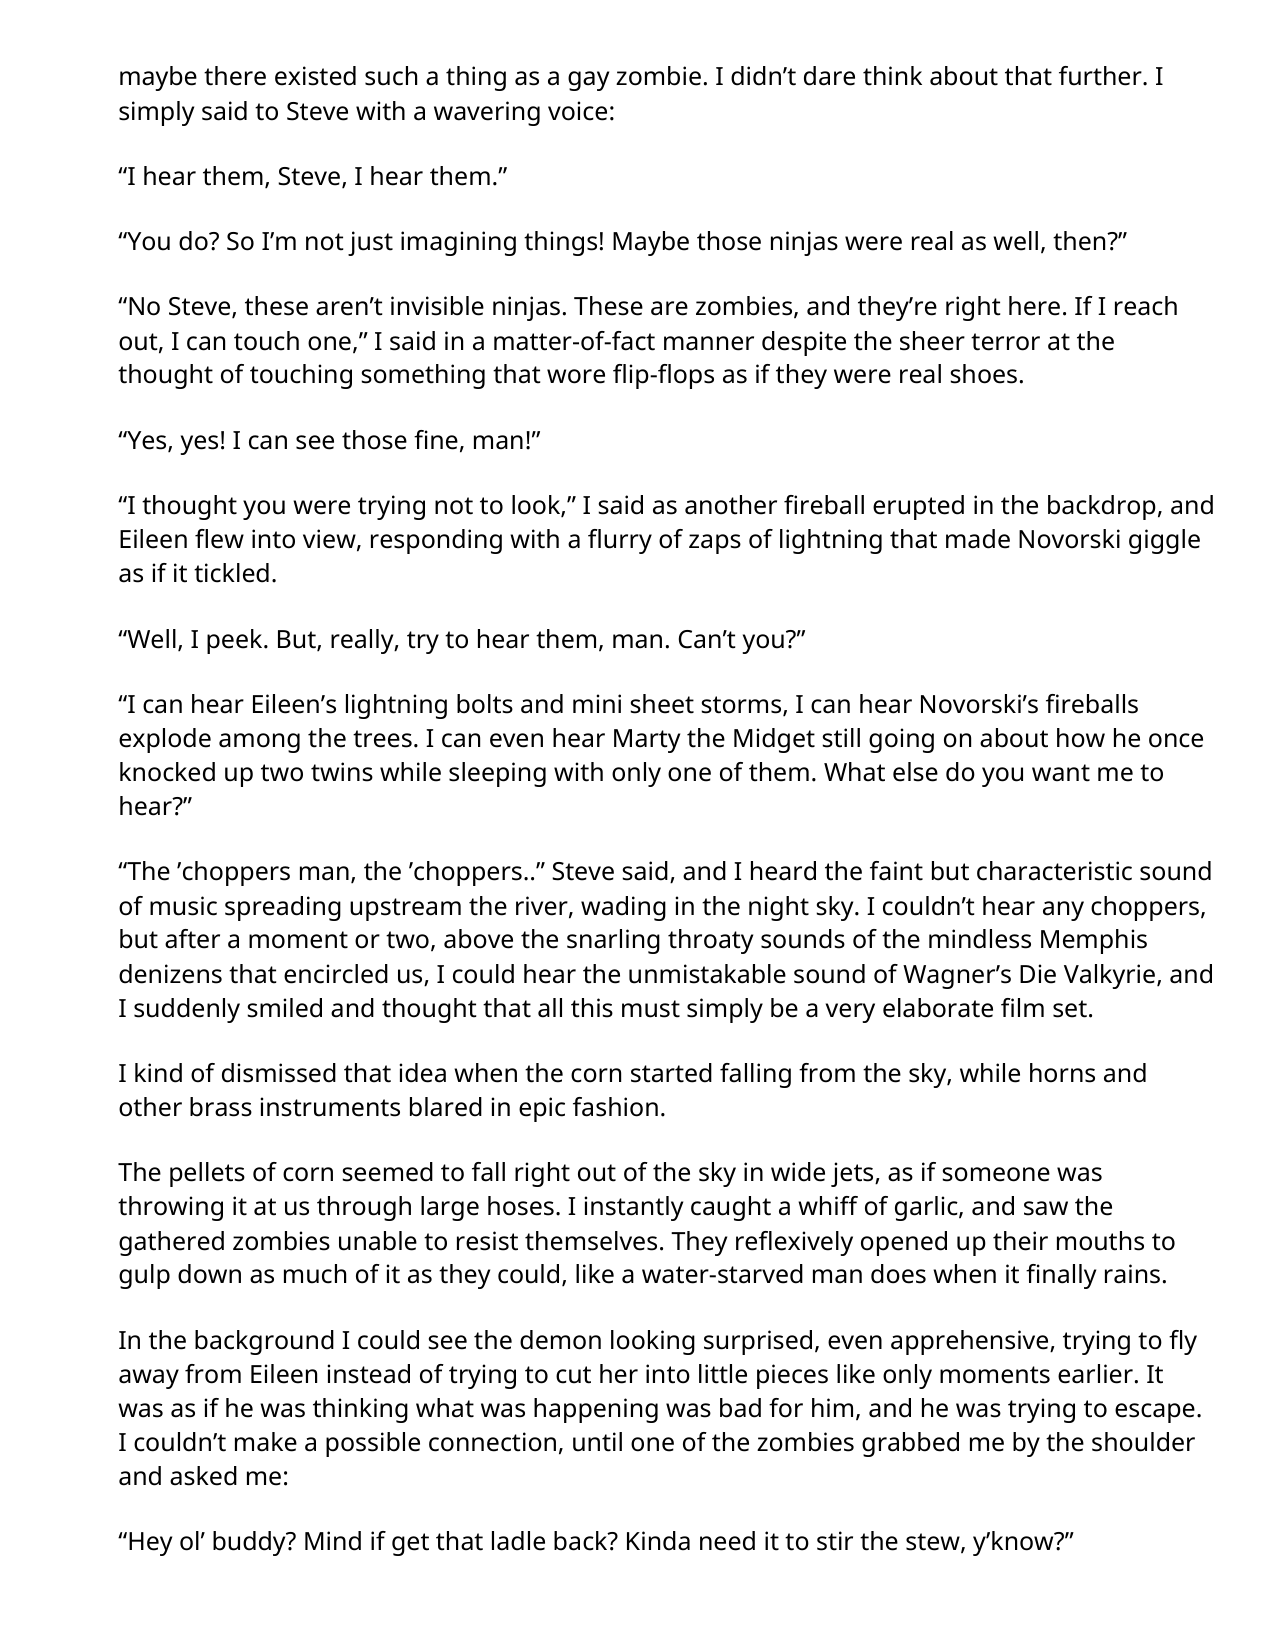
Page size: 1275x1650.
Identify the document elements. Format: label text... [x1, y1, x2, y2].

text “Hey ol’ buddy? Mind if get that ladle back? Kinda need it to stir the stew, y’know?” [118, 1524, 1216, 1558]
text In the background I could see the demon looking surprised, even apprehensive, trying to fly away from Eileen instead of trying to cut her into little pieces like only moments earlier. It was as if he was thinking what was happening was bad for him, and he was trying to escape. I couldn’t make a possible connection, until one of the zombies grabbed me by the shoulder and asked me: [118, 1322, 1216, 1493]
text “Yes, yes! I can see those fine, man!” [118, 422, 1216, 457]
text “No Steve, these aren’t invisible ninjas. These are zombies, and they’re right here. If I reach out, I can touch one,” I said in a matter-of-fact manner despite the sheer terror at the thought of touching something that wore flip-flops as if they were real shoes. [118, 289, 1216, 391]
text “I hear them, Steve, I hear them.” [118, 158, 1216, 192]
text I kind of dismissed that idea when the corn started falling from the sky, while horns and other brass instruments blared in epic fashion. [118, 1056, 1216, 1124]
text “I can hear Eileen’s lightning bolts and mini sheet storms, I can hear Novorski’s fireballs explode among the trees. I can even hear Marty the Midget still going on about how he once knocked up two twins while sleeping with only one of them. What else do you want me to hear?” [118, 687, 1216, 823]
text “You do? So I’m not just imagining things! Maybe those ninjas were real as well, then?” [118, 224, 1216, 258]
text The pellets of corn seemed to fall right out of the sky in wide jets, as if someone was throwing it at us through large hoses. I instantly caught a whiff of garlic, and saw the gathered zombies unable to resist themselves. They reflexively opened up their mouths to gulp down as much of it as they could, like a water-starved man does when it finally rains. [118, 1155, 1216, 1291]
text “I thought you were trying not to look,” I said as another fireball erupted in the backdrop, and Eileen flew into view, responding with a flurry of zaps of lightning that made Novorski giggle as if it tickled. [118, 488, 1216, 590]
text maybe there existed such a thing as a gay zombie. I didn’t dare think about that further. I simply said to Steve with a wavering voice: [118, 59, 1216, 127]
text “The ’choppers man, the ’choppers..” Steve said, and I heard the faint but characteristic sound of music spreading upstream the river, wading in the night sky. I couldn’t hear any choppers, but after a moment or two, above the snarling throaty sounds of the mindless Memphis denizens that encircled us, I could hear the unmistakable sound of Wagner’s Die Valkyrie, and I suddenly smiled and thought that all this must simply be a very elaborate film set. [118, 854, 1216, 1024]
text “Well, I peek. But, really, try to hear them, man. Can’t you?” [118, 621, 1216, 655]
